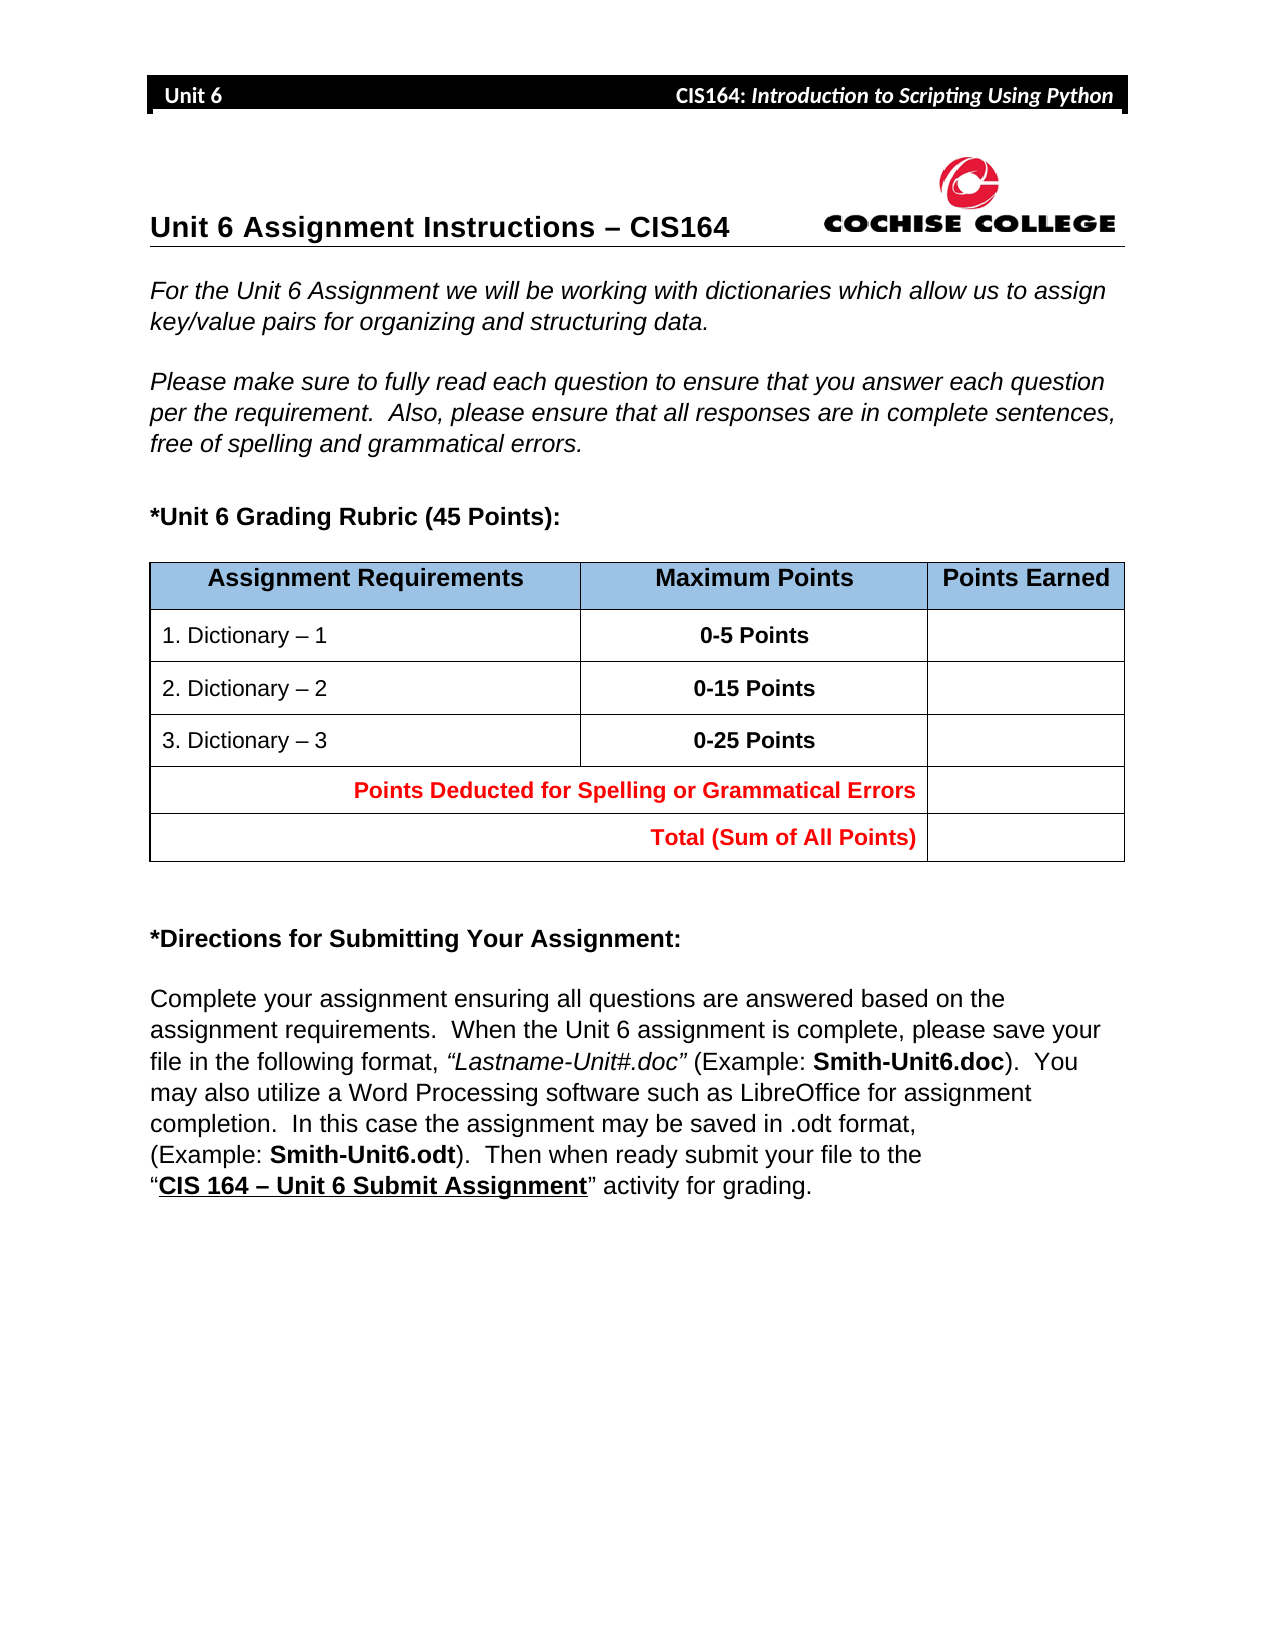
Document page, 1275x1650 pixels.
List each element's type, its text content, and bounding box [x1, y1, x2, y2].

table_cell 0-25 Points [581, 715, 927, 766]
table_cell 0-5 Points [581, 610, 927, 661]
table_cell [928, 767, 1124, 813]
title Unit 6 Assignment Instructions – CIS164 [150, 150, 1125, 246]
table_cell [928, 662, 1124, 713]
table_cell [928, 814, 1124, 861]
table_cell [928, 610, 1124, 661]
text Complete your assignment ensuring all questions are answered based on the assignment requirements. When the Unit 6 assignment is complete, please save your file in the following format, “Lastname-Unit#.doc” (Example: Smith-Unit6.doc). You may also utilize a Word Processing software such as LibreOffice for assignment completion. In this case the assignment may be saved in .odt format, (Example: Smith-Unit6.odt). Then when ready submit your file to the “CIS 164 – Unit 6 Submit Assignment” activity for grading. [150, 984, 1125, 1199]
table_cell Points Deducted for Spelling or Grammatical Errors [151, 767, 927, 813]
table_cell 1. Dictionary – 1 [151, 610, 580, 661]
table_header Maximum Points [581, 563, 927, 609]
table_header Assignment Requirements [151, 563, 580, 609]
table_cell [928, 715, 1124, 766]
text *Unit 6 Grading Rubric (45 Points): [150, 502, 1125, 531]
table_cell 2. Dictionary – 2 [151, 662, 580, 713]
picture [817, 150, 1124, 238]
table_cell Total (Sum of All Points) [151, 814, 927, 861]
text For the Unit 6 Assignment we will be working with dictionaries which allow us to assign key/value pairs for organizing and structuring data. [150, 276, 1125, 336]
text Please make sure to fully read each question to ensure that you answer each question per the requirement. Also, please ensure that all responses are in complete sentences, free of spelling and grammatical errors. [150, 367, 1125, 458]
table_cell 0-15 Points [581, 662, 927, 713]
table_header Points Earned [928, 563, 1124, 609]
table_cell 3. Dictionary – 3 [151, 715, 580, 766]
text *Directions for Submitting Your Assignment: [150, 924, 1125, 953]
